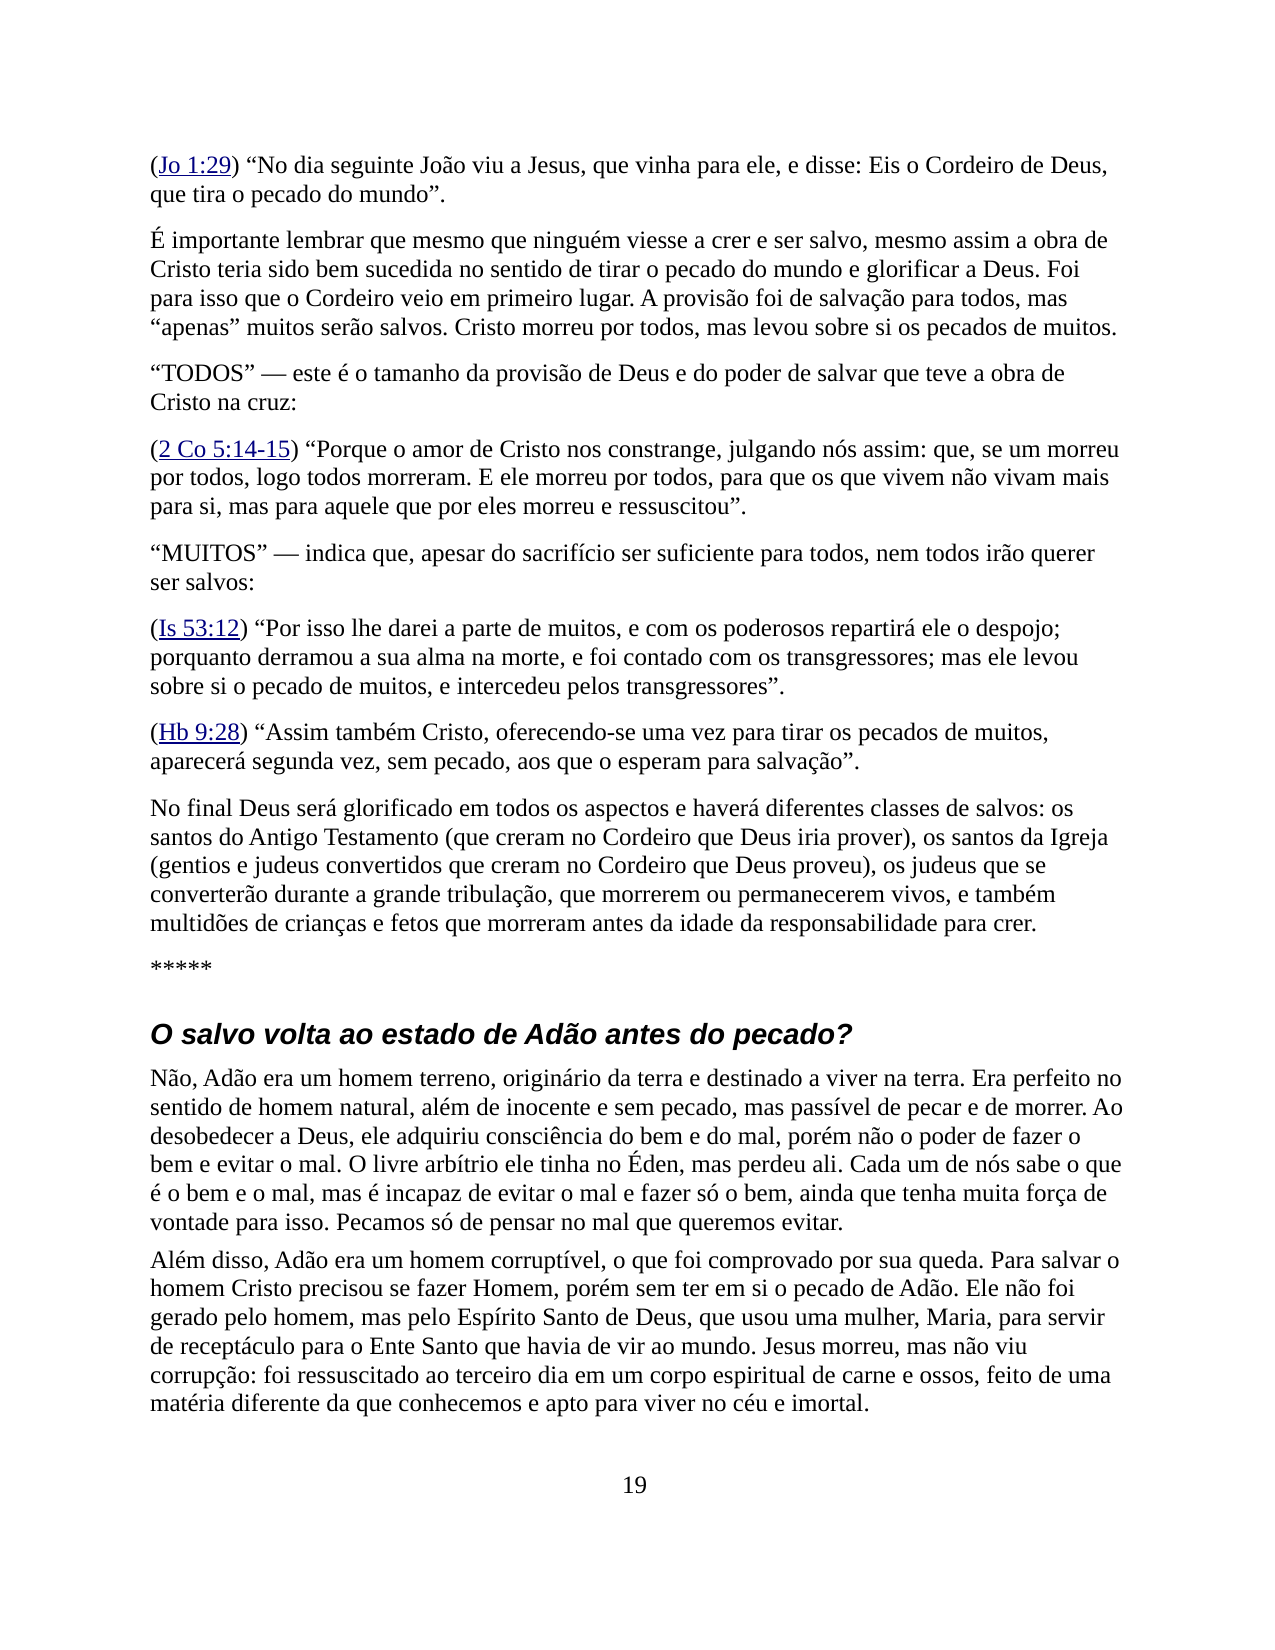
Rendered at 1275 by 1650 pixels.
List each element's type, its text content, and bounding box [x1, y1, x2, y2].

text (Jo 1:29) “No dia seguinte João viu a Jesus, que vinha para ele, e disse: Eis o Cordeiro de Deus, que tira o pecado do mundo”. [150, 150, 1125, 207]
text Não, Adão era um homem terreno, originário da terra e destinado a viver na terra. Era perfeito no sentido de homem natural, além de inocente e sem pecado, mas passível de pecar e de morrer. Ao desobedecer a Deus, ele adquiriu consciência do bem e do mal, porém não o poder de fazer o bem e evitar o mal. O livre arbítrio ele tinha no Éden, mas perdeu ali. Cada um de nós sabe o que é o bem e o mal, mas é incapaz de evitar o mal e fazer só o bem, ainda que tenha muita força de vontade para isso. Pecamos só de pensar no mal que queremos evitar. [150, 1063, 1125, 1236]
text “MUITOS” — indica que, apesar do sacrifício ser suficiente para todos, nem todos irão querer ser salvos: [150, 538, 1125, 595]
text É importante lembrar que mesmo que ninguém viesse a crer e ser salvo, mesmo assim a obra de Cristo teria sido bem sucedida no sentido de tirar o pecado do mundo e glorificar a Deus. Foi para isso que o Cordeiro veio em primeiro lugar. A provisão foi de salvação para todos, mas “apenas” muitos serão salvos. Cristo morreu por todos, mas levou sobre si os pecados de muitos. [150, 225, 1125, 340]
text Além disso, Adão era um homem corruptível, o que foi comprovado por sua queda. Para salvar o homem Cristo precisou se fazer Homem, porém sem ter em si o pecado de Adão. Ele não foi gerado pelo homem, mas pelo Espírito Santo de Deus, que usou uma mulher, Maria, para servir de receptáculo para o Ente Santo que havia de vir ao mundo. Jesus morreu, mas não viu corrupção: foi ressuscitado ao terceiro dia em um corpo espiritual de carne e ossos, feito de uma matéria diferente da que conhecemos e apto para viver no céu e imortal. [150, 1245, 1125, 1417]
text “TODOS” — este é o tamanho da provisão de Deus e do poder de salvar que teve a obra de Cristo na cruz: [150, 358, 1125, 416]
text No final Deus será glorificado em todos os aspectos e haverá diferentes classes de salvos: os santos do Antigo Testamento (que creram no Cordeiro que Deus iria prover), os santos da Igreja (gentios e judeus convertidos que creram no Cordeiro que Deus proveu), os judeus que se converterão durante a grande tribulação, que morrerem ou permanecerem vivos, e também multidões de crianças e fetos que morreram antes da idade da responsabilidade para crer. [150, 793, 1125, 937]
text (2 Co 5:14-15) “Porque o amor de Cristo nos constrange, julgando nós assim: que, se um morreu por todos, logo todos morreram. E ele morreu por todos, para que os que vivem não vivam mais para si, mas para aquele que por eles morreu e ressuscitou”. [150, 434, 1125, 520]
text (Hb 9:28) “Assim também Cristo, oferecendo-se uma vez para tirar os pecados de muitos, aparecerá segunda vez, sem pecado, aos que o esperam para salvação”. [150, 717, 1125, 775]
text ***** [150, 954, 1125, 983]
subtitle O salvo volta ao estado de Adão antes do pecado? [150, 1017, 1125, 1051]
text (Is 53:12) “Por isso lhe darei a parte de muitos, e com os poderosos repartirá ele o despojo; porquanto derramou a sua alma na morte, e foi contado com os transgressores; mas ele levou sobre si o pecado de muitos, e intercedeu pelos transgressores”. [150, 613, 1125, 699]
